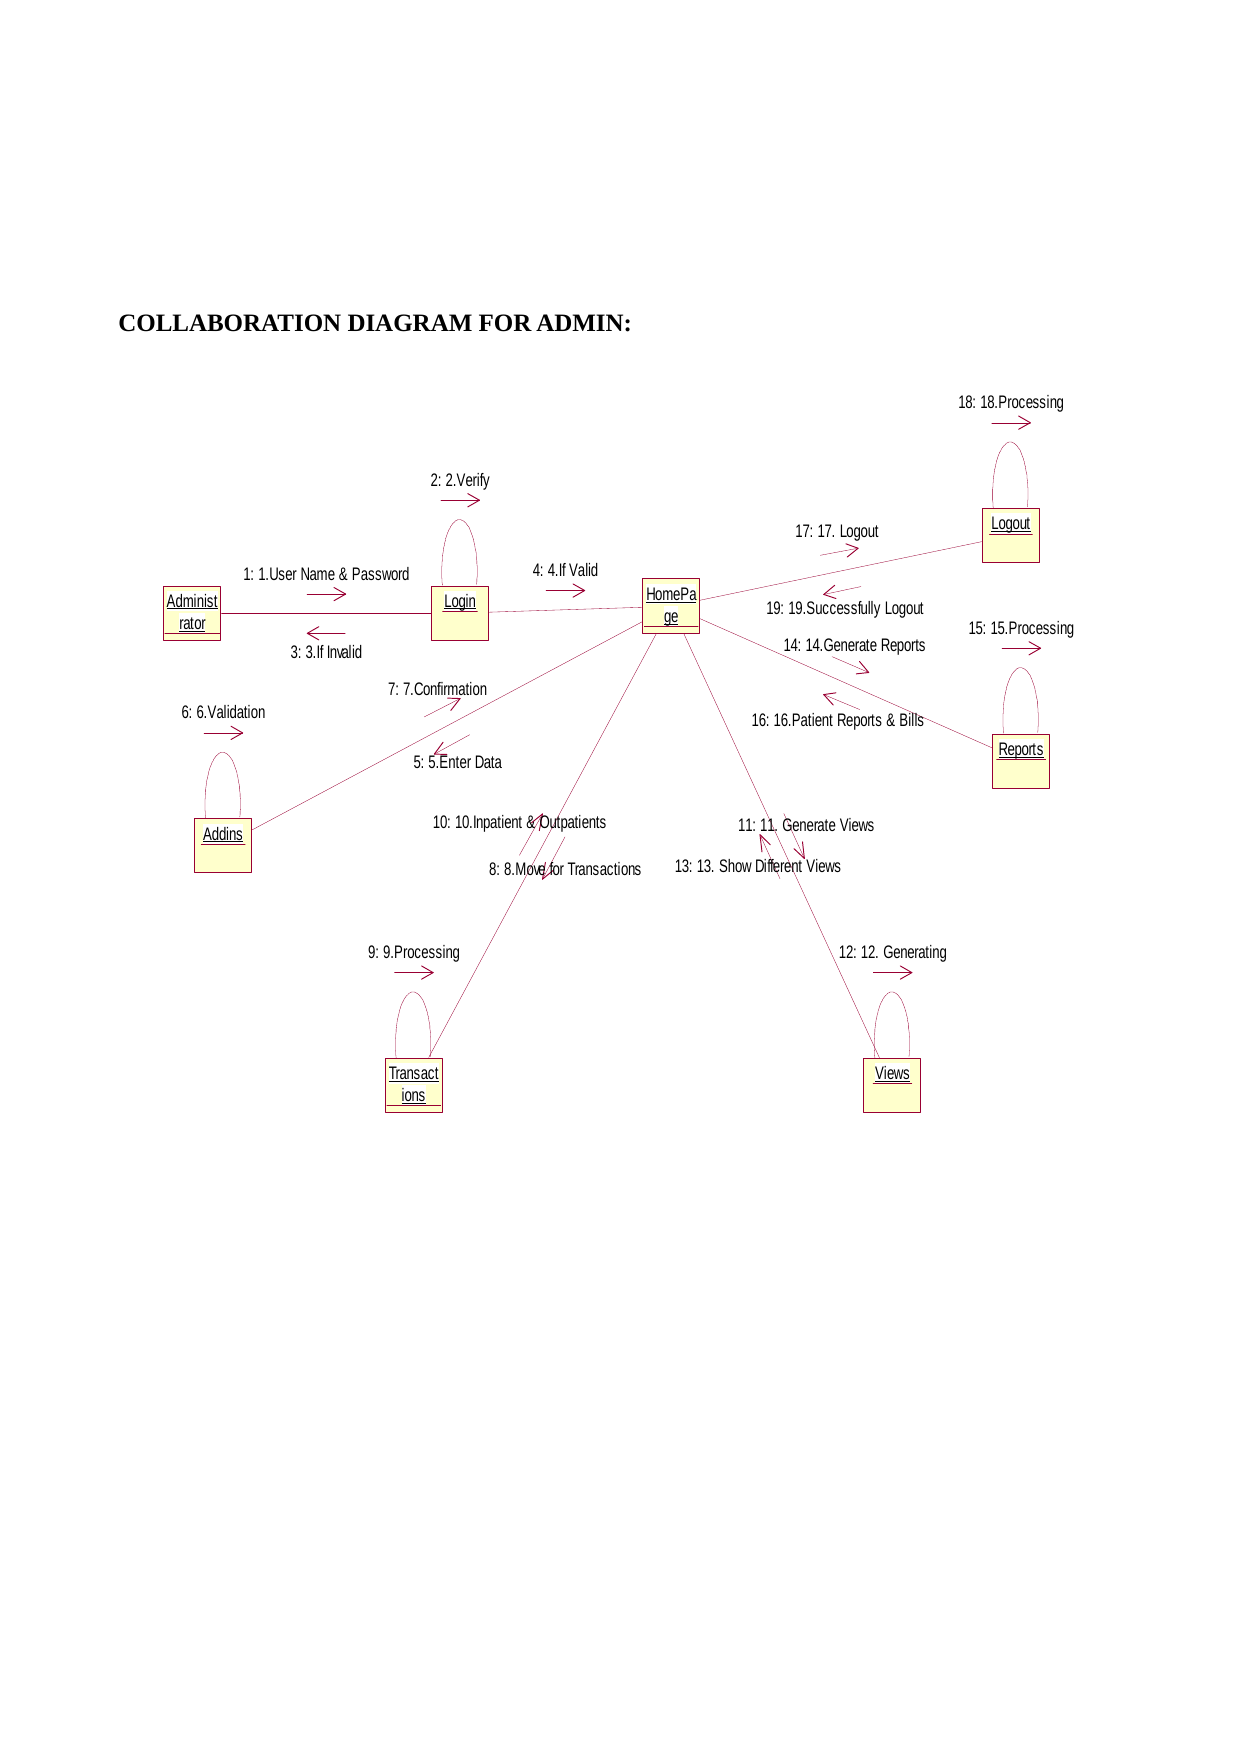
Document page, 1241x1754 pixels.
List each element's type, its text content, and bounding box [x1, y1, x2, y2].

text COLLABORATION DIAGRAM FOR ADMIN: [118, 308, 1122, 337]
